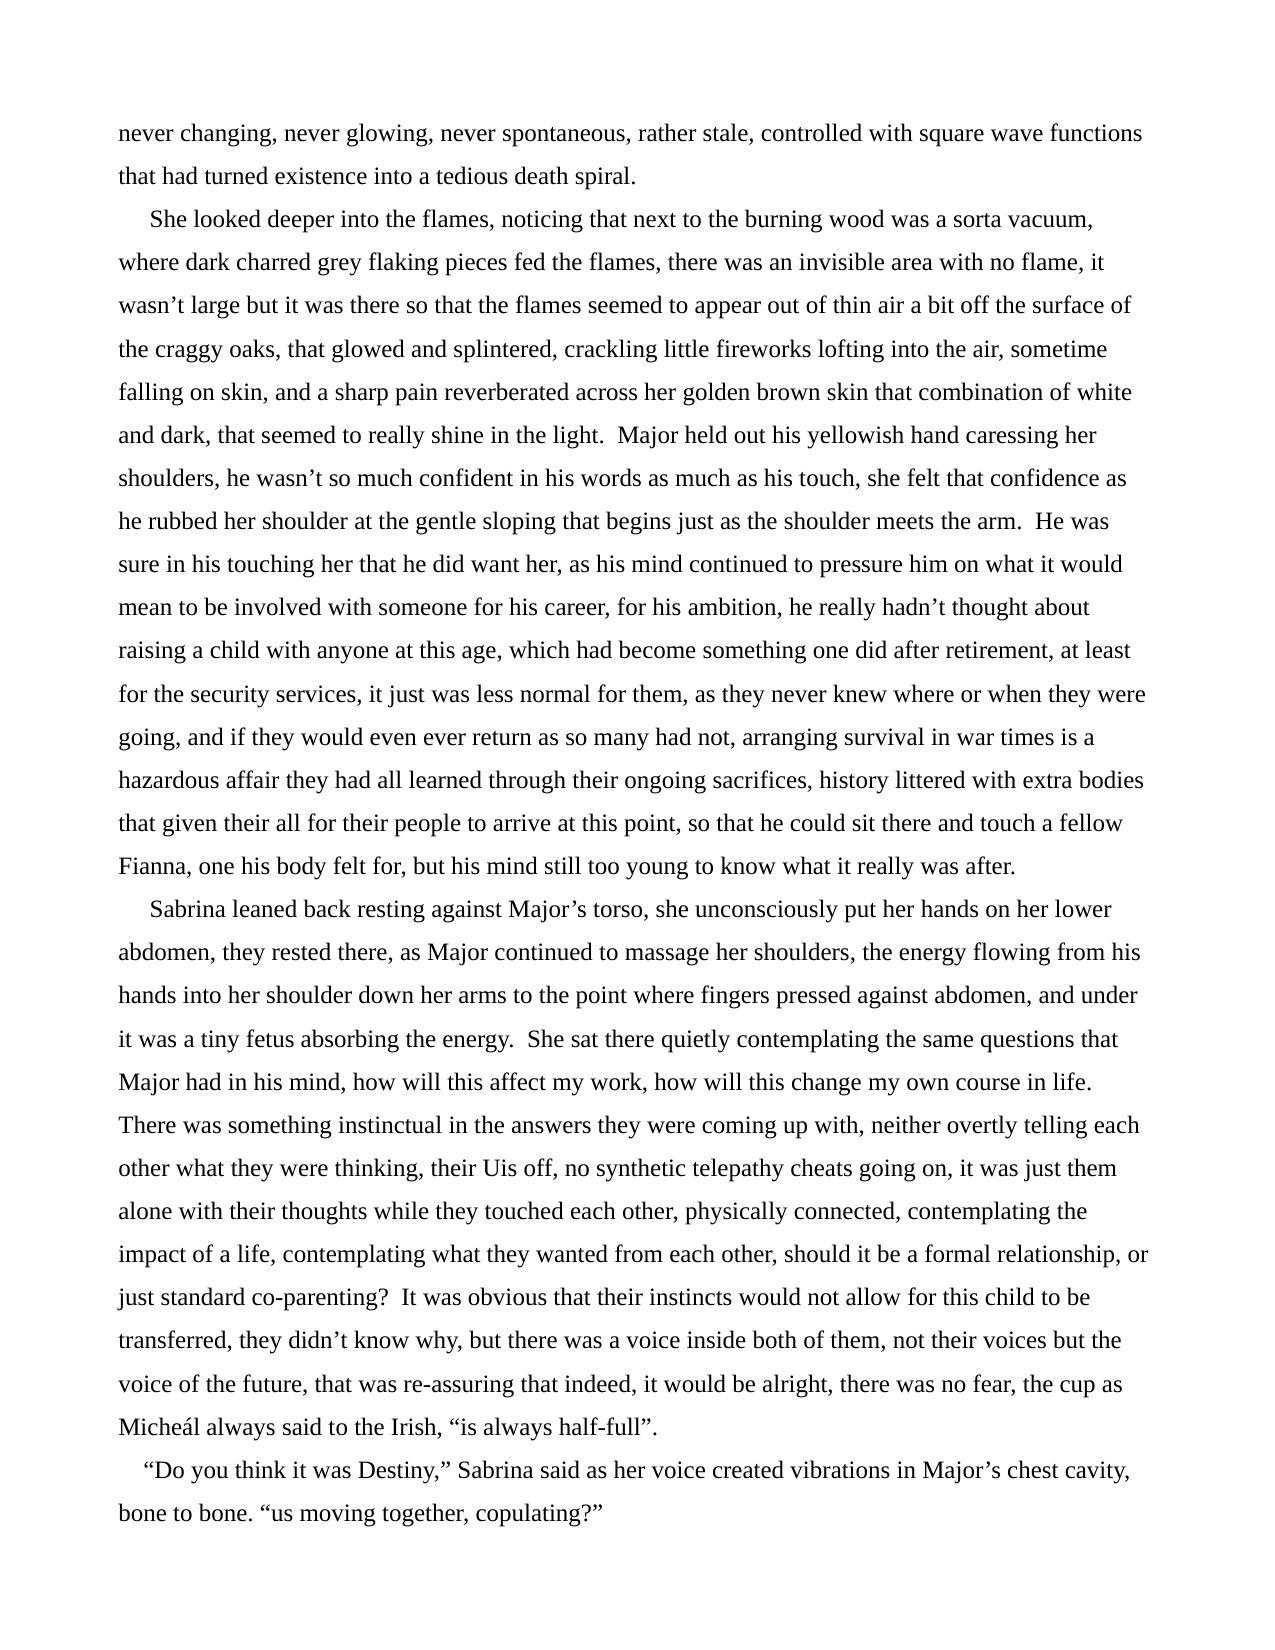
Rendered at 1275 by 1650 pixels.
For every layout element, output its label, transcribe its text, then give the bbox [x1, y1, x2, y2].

text “Do you think it was Destiny,” Sabrina said as her voice created vibrations in Major’s chest cavity, bone to bone. “us moving together, copulating?” [118, 1455, 1157, 1527]
text Sabrina leaned back resting against Major’s torso, she unconsciously put her hands on her lower abdomen, they rested there, as Major continued to massage her shoulders, the energy flowing from his hands into her shoulder down her arms to the point where fingers pressed against abdomen, and under it was a tiny fetus absorbing the energy. She sat there quietly contemplating the same questions that Major had in his mind, how will this affect my work, how will this change my own course in life. There was something instinctual in the answers they were coming up with, neither overtly telling each other what they were thinking, their Uis off, no synthetic telepathy cheats going on, it was just them alone with their thoughts while they touched each other, physically connected, contemplating the impact of a life, contemplating what they wanted from each other, should it be a formal relationship, or just standard co-parenting? It was obvious that their instincts would not allow for this child to be transferred, they didn’t know why, but there was a voice inside both of them, not their voices but the voice of the future, that was re-assuring that indeed, it would be alright, there was no fear, the cup as Micheál always said to the Irish, “is always half-full”. [118, 894, 1157, 1441]
text never changing, never glowing, never spontaneous, rather stale, controlled with square wave functions that had turned existence into a tedious death spiral. [118, 118, 1157, 190]
text She looked deeper into the flames, noticing that next to the burning wood was a sorta vacuum, where dark charred grey flaking pieces fed the flames, there was an invisible area with no flame, it wasn’t large but it was there so that the flames seemed to appear out of thin air a bit off the surface of the craggy oaks, that glowed and splintered, crackling little fireworks lofting into the air, sometime falling on skin, and a sharp pain reverberated across her golden brown skin that combination of white and dark, that seemed to really shine in the light. Major held out his yellowish hand caressing her shoulders, he wasn’t so much confident in his words as much as his touch, she felt that confidence as he rubbed her shoulder at the gentle sloping that begins just as the shoulder meets the arm. He was sure in his touching her that he did want her, as his mind continued to pressure him on what it would mean to be involved with someone for his career, for his ambition, he really hadn’t thought about raising a child with anyone at this age, which had become something one did after retirement, at least for the security services, it just was less normal for them, as they never knew where or when they were going, and if they would even ever return as so many had not, arranging survival in war times is a hazardous affair they had all learned through their ongoing sacrifices, history littered with extra bodies that given their all for their people to arrive at this point, so that he could sit there and touch a fellow Fianna, one his body felt for, but his mind still too young to know what it really was after. [118, 204, 1157, 880]
